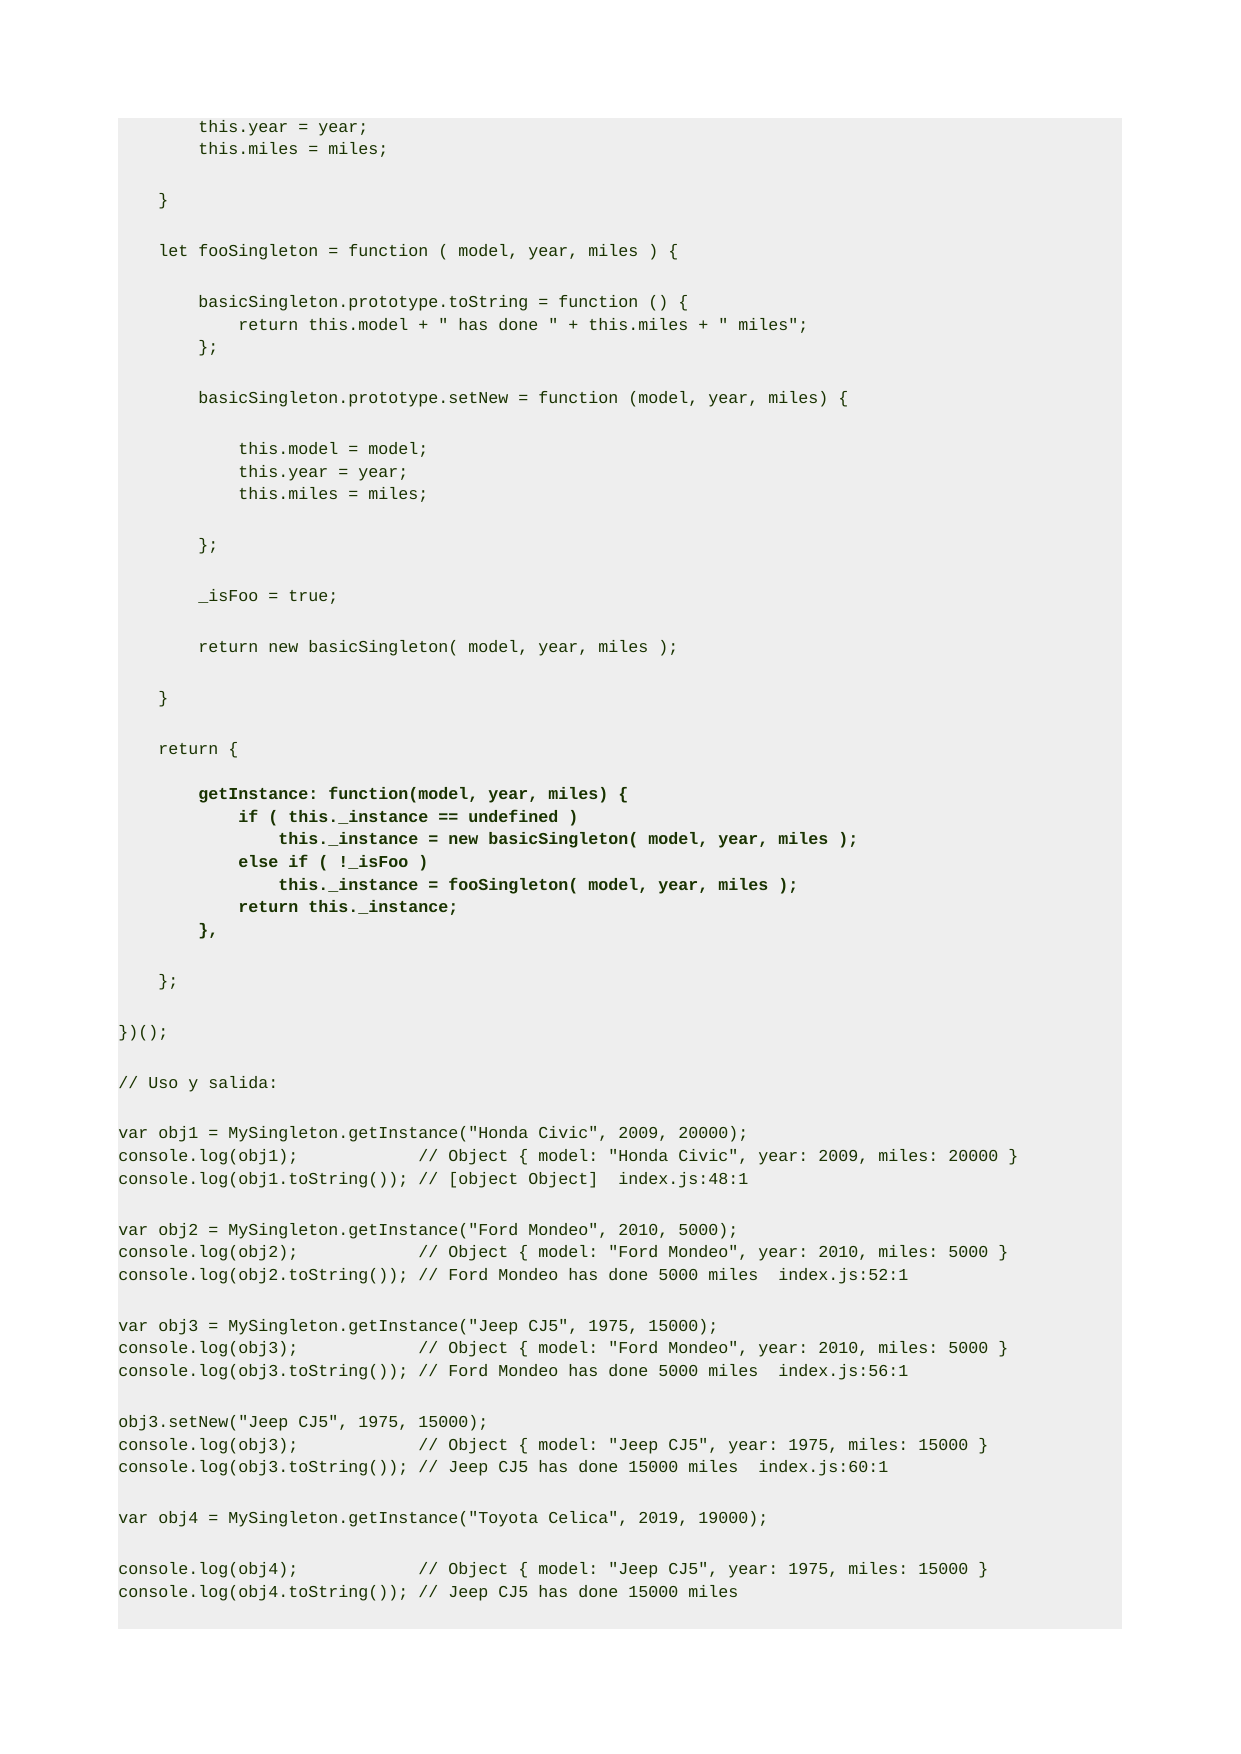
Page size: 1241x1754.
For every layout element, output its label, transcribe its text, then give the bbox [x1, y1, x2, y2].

text console.log(obj3.toString()); // Jeep CJ5 has done 15000 miles index.js:60:1 [118, 1459, 1122, 1478]
text this._instance = fooSingleton( model, year, miles ); [118, 876, 1122, 895]
text }; [118, 972, 1122, 991]
text return this.model + " has done " + this.miles + " miles"; [118, 316, 1122, 335]
text var obj2 = MySingleton.getInstance("Ford Mondeo", 2010, 5000); [118, 1221, 1122, 1240]
text this.miles = miles; [118, 486, 1122, 505]
text })(); [118, 1023, 1122, 1042]
text } [118, 192, 1122, 211]
text console.log(obj1.toString()); // [object Object] index.js:48:1 [118, 1170, 1122, 1189]
text console.log(obj3.toString()); // Ford Mondeo has done 5000 miles index.js:56:1 [118, 1363, 1122, 1381]
text this._instance = new basicSingleton( model, year, miles ); [118, 831, 1122, 850]
text return this._instance; [118, 899, 1122, 918]
text this.miles = miles; [118, 141, 1122, 159]
text if ( this._instance == undefined ) [118, 808, 1122, 827]
text var obj3 = MySingleton.getInstance("Jeep CJ5", 1975, 15000); [118, 1317, 1122, 1336]
text this.model = model; [118, 441, 1122, 459]
text else if ( !_isFoo ) [118, 853, 1122, 872]
text console.log(obj4); // Object { model: "Jeep CJ5", year: 1975, miles: 15000 } [118, 1561, 1122, 1579]
text }, [118, 921, 1122, 940]
text let fooSingleton = function ( model, year, miles ) { [118, 243, 1122, 261]
text console.log(obj2.toString()); // Ford Mondeo has done 5000 miles index.js:52:1 [118, 1266, 1122, 1285]
text console.log(obj3); // Object { model: "Jeep CJ5", year: 1975, miles: 15000 } [118, 1436, 1122, 1455]
text }; [118, 537, 1122, 556]
text } [118, 689, 1122, 708]
text var obj1 = MySingleton.getInstance("Honda Civic", 2009, 20000); [118, 1125, 1122, 1144]
text console.log(obj4.toString()); // Jeep CJ5 has done 15000 miles [118, 1583, 1122, 1602]
text }; [118, 339, 1122, 358]
text obj3.setNew("Jeep CJ5", 1975, 15000); [118, 1413, 1122, 1432]
text getInstance: function(model, year, miles) { [118, 786, 1122, 804]
text return new basicSingleton( model, year, miles ); [118, 639, 1122, 657]
text console.log(obj3); // Object { model: "Ford Mondeo", year: 2010, miles: 5000 } [118, 1340, 1122, 1359]
text basicSingleton.prototype.toString = function () { [118, 293, 1122, 312]
text this.year = year; [118, 118, 1122, 137]
text _isFoo = true; [118, 588, 1122, 607]
text return { [118, 741, 1122, 759]
text this.year = year; [118, 463, 1122, 482]
text console.log(obj1); // Object { model: "Honda Civic", year: 2009, miles: 20000 } [118, 1148, 1122, 1167]
text // Uso y salida: [118, 1074, 1122, 1093]
text var obj4 = MySingleton.getInstance("Toyota Celica", 2019, 19000); [118, 1510, 1122, 1528]
text basicSingleton.prototype.setNew = function (model, year, miles) { [118, 390, 1122, 408]
text console.log(obj2); // Object { model: "Ford Mondeo", year: 2010, miles: 5000 } [118, 1244, 1122, 1263]
